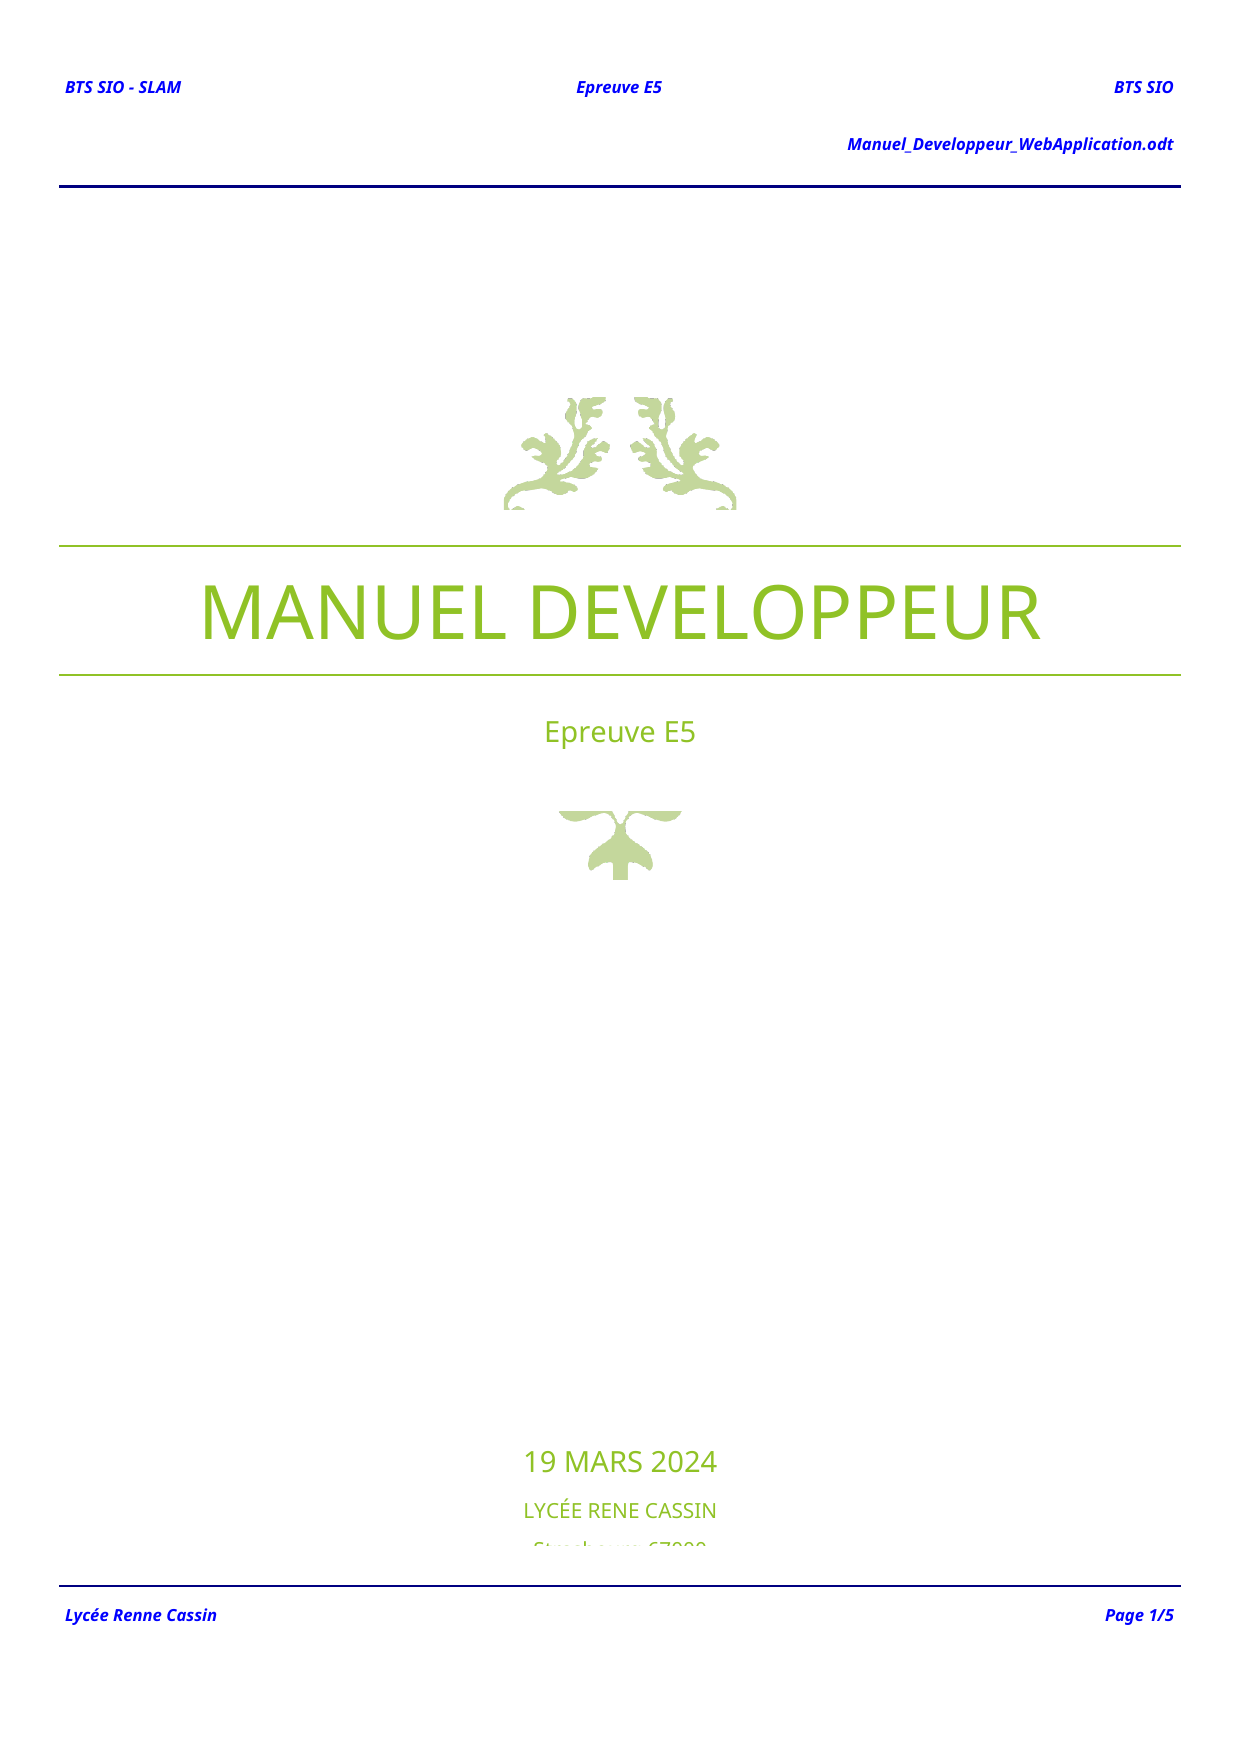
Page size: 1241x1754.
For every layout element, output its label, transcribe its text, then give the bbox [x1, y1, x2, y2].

text Manuel DEVELOPPEUR [59, 547, 1181, 674]
text Epreuve E5 [59, 711, 1181, 751]
text 19 mars 2024 [59, 1442, 1181, 1481]
text Strasbourg 67000 [59, 1535, 1181, 1546]
text Lycée rene cassin [59, 1496, 1181, 1524]
